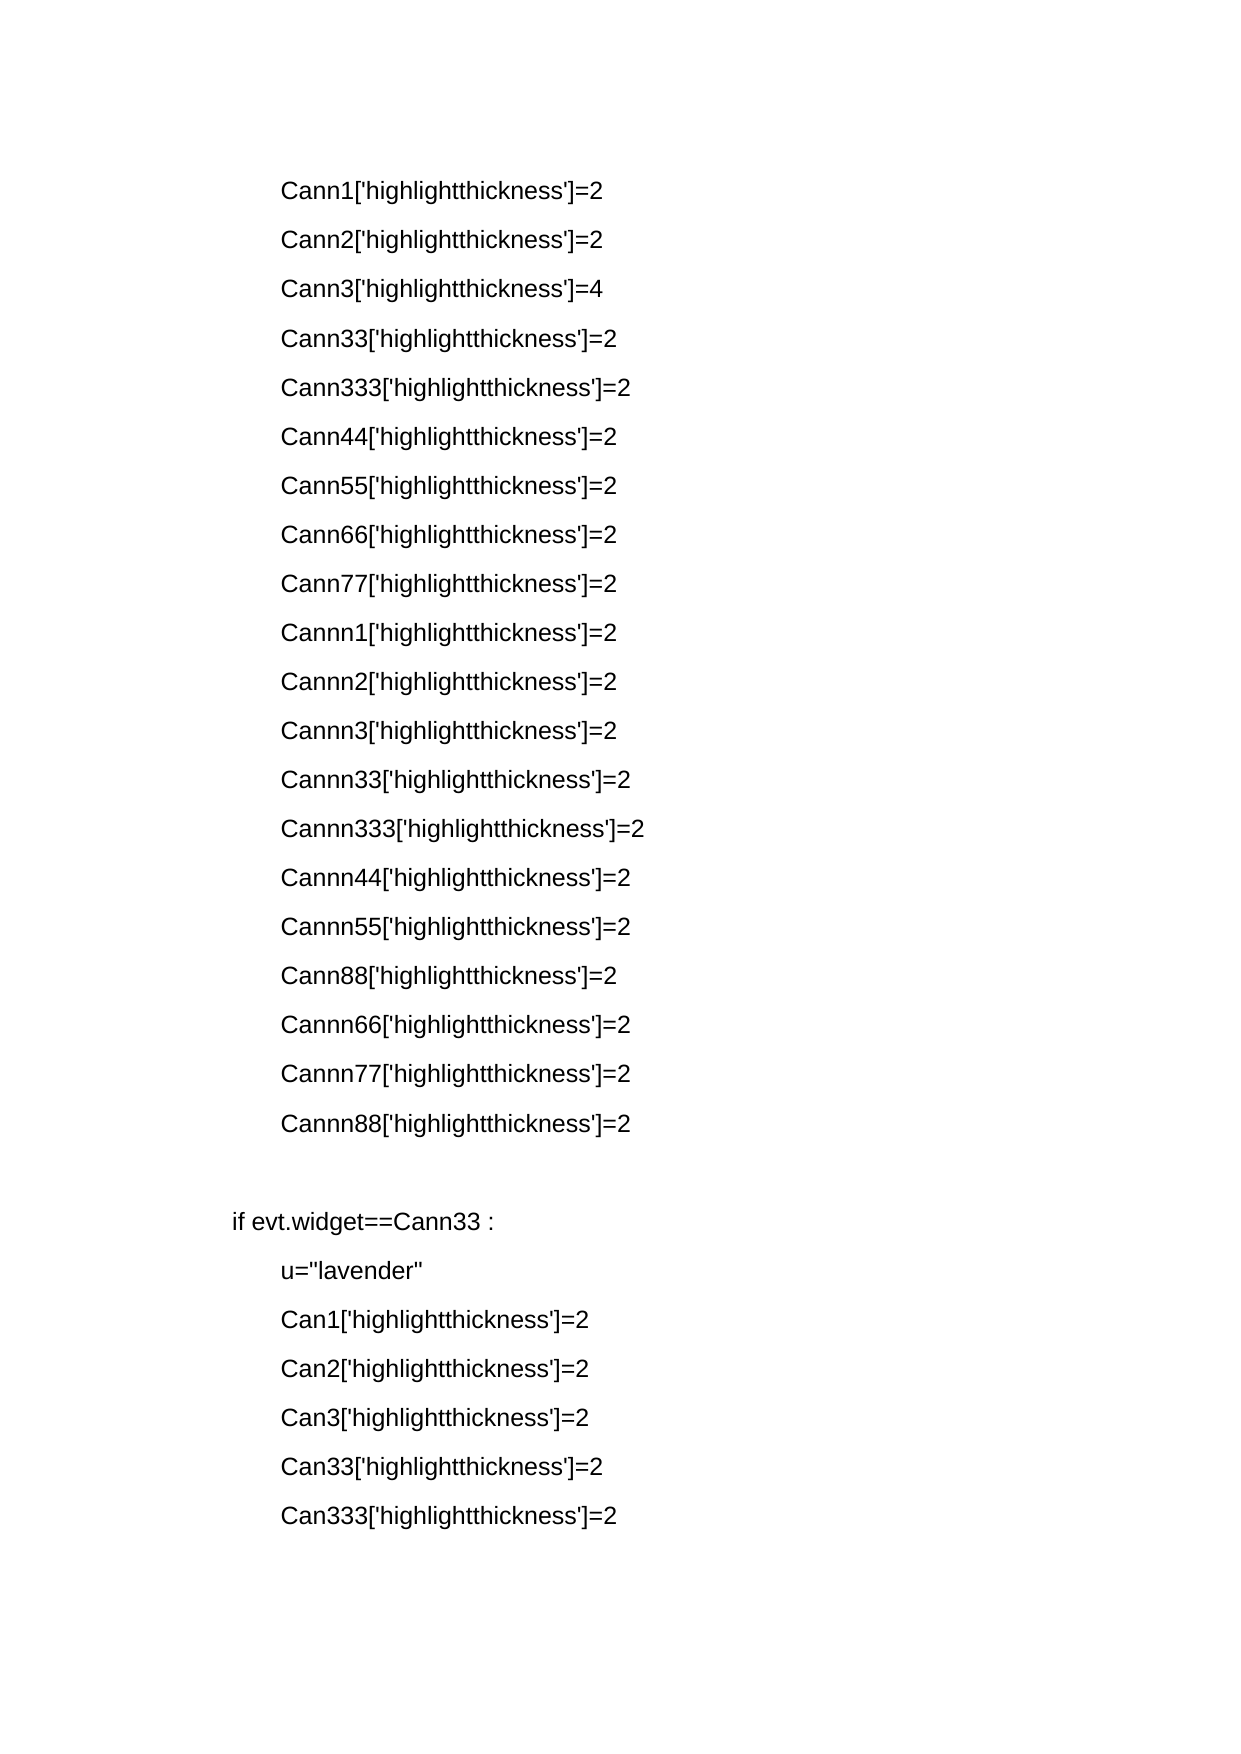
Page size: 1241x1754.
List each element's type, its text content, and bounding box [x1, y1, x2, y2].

text Cann3['highlightthickness']=4 [118, 274, 1122, 303]
text Cannn44['highlightthickness']=2 [118, 863, 1122, 892]
text Cann44['highlightthickness']=2 [118, 422, 1122, 450]
text Cann33['highlightthickness']=2 [118, 323, 1122, 352]
text Cannn1['highlightthickness']=2 [118, 618, 1122, 647]
text Cann1['highlightthickness']=2 [118, 176, 1122, 205]
text Can1['highlightthickness']=2 [118, 1305, 1122, 1333]
text Cann55['highlightthickness']=2 [118, 471, 1122, 499]
text Cannn77['highlightthickness']=2 [118, 1059, 1122, 1088]
text Cann88['highlightthickness']=2 [118, 961, 1122, 990]
text Can33['highlightthickness']=2 [118, 1452, 1122, 1481]
text Can3['highlightthickness']=2 [118, 1403, 1122, 1432]
text Cannn88['highlightthickness']=2 [118, 1108, 1122, 1137]
text Cann77['highlightthickness']=2 [118, 569, 1122, 598]
text Cannn2['highlightthickness']=2 [118, 667, 1122, 696]
text if evt.widget==Cann33 : [118, 1207, 1122, 1235]
text Cannn33['highlightthickness']=2 [118, 765, 1122, 794]
text Cann2['highlightthickness']=2 [118, 225, 1122, 254]
text Cannn66['highlightthickness']=2 [118, 1010, 1122, 1039]
text Cann66['highlightthickness']=2 [118, 520, 1122, 548]
text Can2['highlightthickness']=2 [118, 1354, 1122, 1383]
text Cannn55['highlightthickness']=2 [118, 912, 1122, 941]
text Can333['highlightthickness']=2 [118, 1501, 1122, 1530]
text u="lavender" [118, 1256, 1122, 1284]
text Cannn3['highlightthickness']=2 [118, 716, 1122, 745]
text Cann333['highlightthickness']=2 [118, 373, 1122, 401]
text Cannn333['highlightthickness']=2 [118, 814, 1122, 843]
